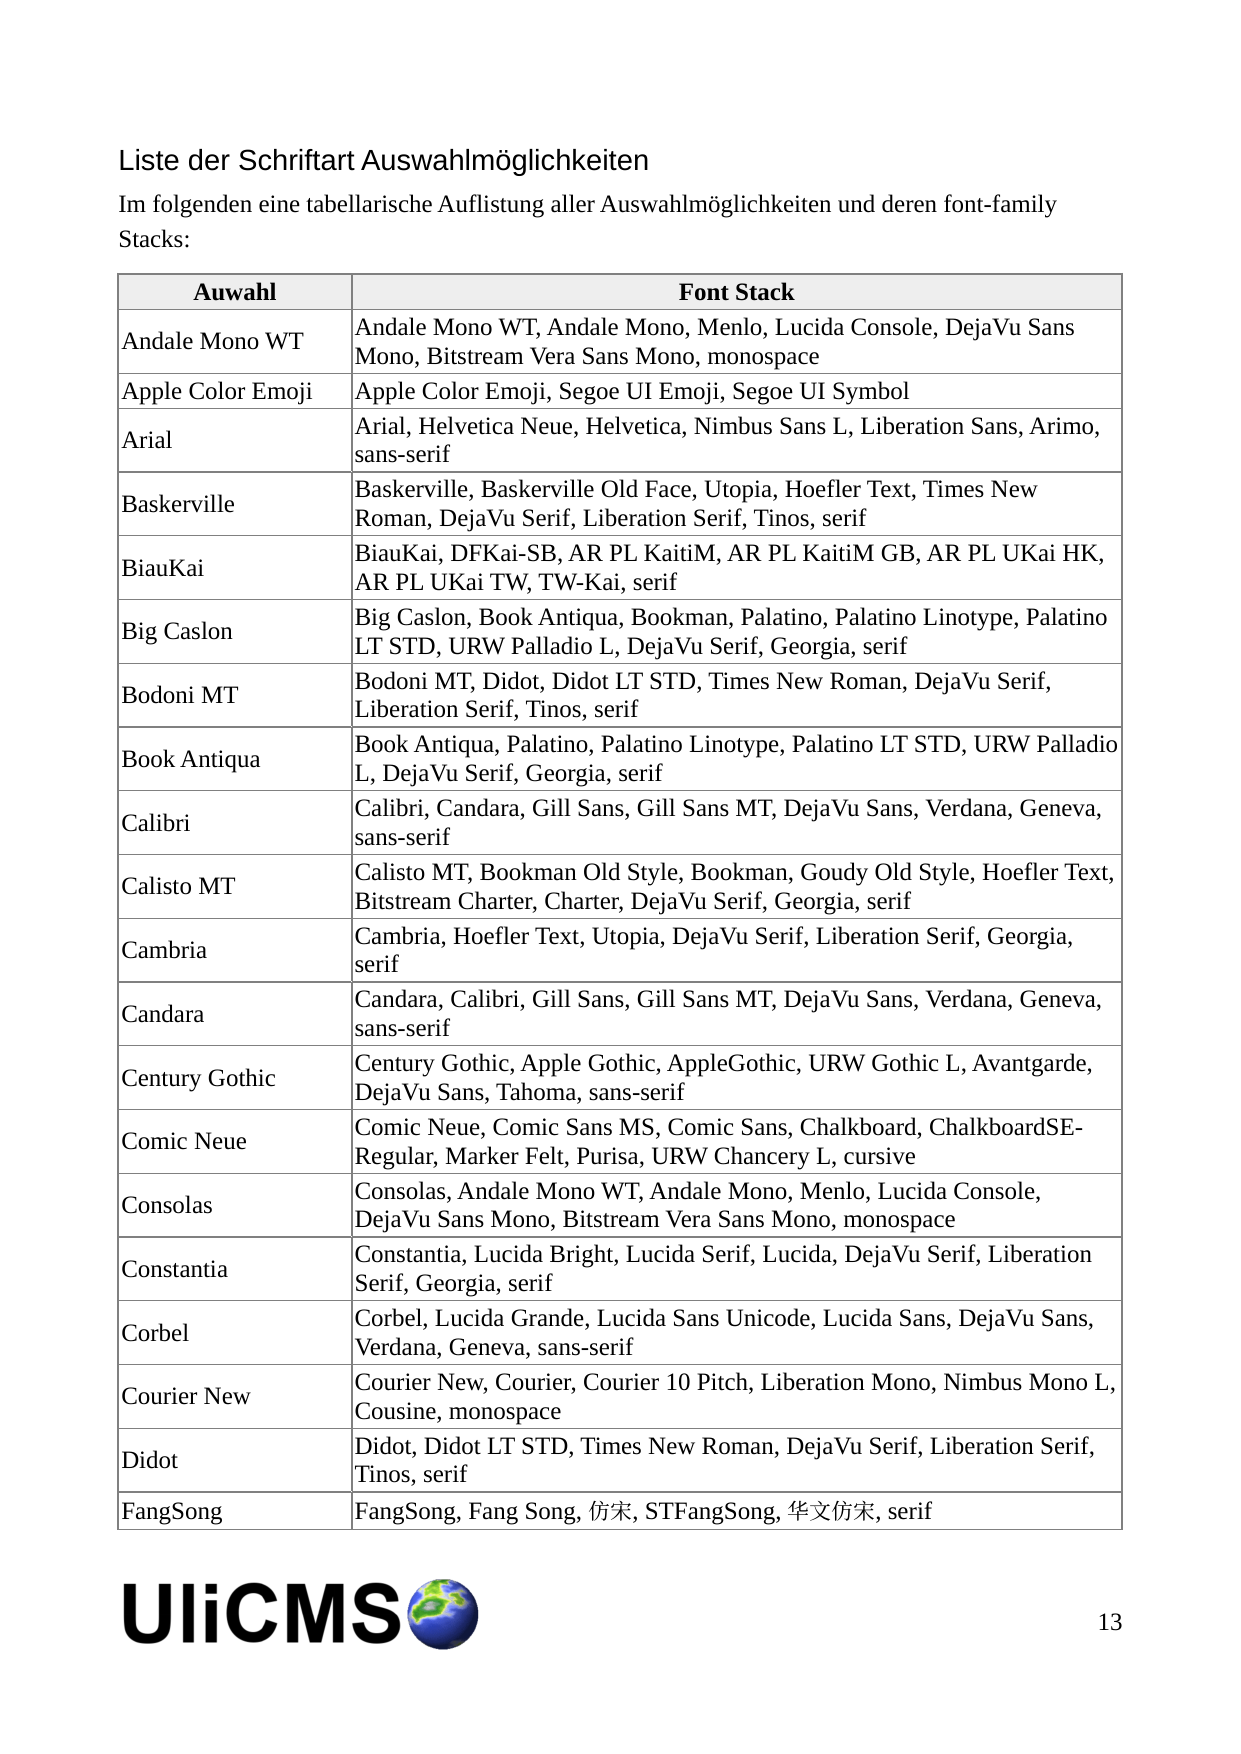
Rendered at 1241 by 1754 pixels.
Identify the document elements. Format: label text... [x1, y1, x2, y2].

table_header Font Stack [353, 275, 1121, 309]
table_cell Book Antiqua, Palatino, Palatino Linotype, Palatino LT STD, URW Palladio L, DejaVu Serif, Georgia, serif [353, 728, 1121, 790]
table_cell Century Gothic, Apple Gothic, AppleGothic, URW Gothic L, Avantgarde, DejaVu Sans, Tahoma, sans-serif [353, 1046, 1121, 1109]
table_cell Calibri, Candara, Gill Sans, Gill Sans MT, DejaVu Sans, Verdana, Geneva, sans-serif [353, 791, 1121, 854]
table_cell FangSong, Fang Song, 仿宋, STFangSong, 华文仿宋, serif [353, 1493, 1121, 1529]
table_cell Apple Color Emoji, Segoe UI Emoji, Segoe UI Symbol [353, 374, 1121, 407]
table_cell Baskerville [119, 473, 351, 535]
table_cell Century Gothic [119, 1046, 351, 1109]
table_cell Big Caslon, Book Antiqua, Bookman, Palatino, Palatino Linotype, Palatino LT STD, URW Palladio L, DejaVu Serif, Georgia, serif [353, 600, 1121, 662]
text Im folgenden eine tabellarische Auflistung aller Auswahlmöglichkeiten und deren font-family Stacks: [118, 189, 1122, 252]
table_cell Corbel, Lucida Grande, Lucida Sans Unicode, Lucida Sans, DejaVu Sans, Verdana, Geneva, sans-serif [353, 1301, 1121, 1364]
table_cell Comic Neue [119, 1110, 351, 1172]
table_cell Candara [119, 983, 351, 1045]
table_cell Constantia, Lucida Bright, Lucida Serif, Lucida, DejaVu Serif, Liberation Serif, Georgia, serif [353, 1238, 1121, 1300]
table_cell Arial [119, 409, 351, 471]
table_cell Apple Color Emoji [119, 374, 351, 407]
table_cell Book Antiqua [119, 728, 351, 790]
table_cell BiauKai, DFKai-SB, AR PL KaitiM, AR PL KaitiM GB, AR PL UKai HK, AR PL UKai TW, TW-Kai, serif [353, 536, 1121, 599]
table_cell Didot, Didot LT STD, Times New Roman, DejaVu Serif, Liberation Serif, Tinos, serif [353, 1429, 1121, 1491]
table_cell Courier New [119, 1365, 351, 1427]
table_cell BiauKai [119, 536, 351, 599]
picture [118, 1578, 479, 1652]
table_cell Calisto MT, Bookman Old Style, Bookman, Goudy Old Style, Hoefler Text, Bitstream Charter, Charter, DejaVu Serif, Georgia, serif [353, 855, 1121, 917]
table_cell Candara, Calibri, Gill Sans, Gill Sans MT, DejaVu Sans, Verdana, Geneva, sans-serif [353, 983, 1121, 1045]
table_cell Andale Mono WT, Andale Mono, Menlo, Lucida Console, DejaVu Sans Mono, Bitstream Vera Sans Mono, monospace [353, 310, 1121, 372]
table_cell Calibri [119, 791, 351, 854]
table_cell Consolas, Andale Mono WT, Andale Mono, Menlo, Lucida Console, DejaVu Sans Mono, Bitstream Vera Sans Mono, monospace [353, 1174, 1121, 1236]
table_cell Arial, Helvetica Neue, Helvetica, Nimbus Sans L, Liberation Sans, Arimo, sans-serif [353, 409, 1121, 471]
table_header Auwahl [119, 275, 351, 309]
table_cell Bodoni MT [119, 664, 351, 726]
subtitle Liste der Schriftart Auswahlmöglichkeiten [118, 143, 1122, 177]
table_cell Consolas [119, 1174, 351, 1236]
table_cell Big Caslon [119, 600, 351, 662]
table_cell Cambria, Hoefler Text, Utopia, DejaVu Serif, Liberation Serif, Georgia, serif [353, 919, 1121, 981]
table_cell Corbel [119, 1301, 351, 1364]
table_cell Comic Neue, Comic Sans MS, Comic Sans, Chalkboard, ChalkboardSE-Regular, Marker Felt, Purisa, URW Chancery L, cursive [353, 1110, 1121, 1172]
table_cell Courier New, Courier, Courier 10 Pitch, Liberation Mono, Nimbus Mono L, Cousine, monospace [353, 1365, 1121, 1427]
table_cell Cambria [119, 919, 351, 981]
table_cell FangSong [119, 1493, 351, 1529]
table_cell Bodoni MT, Didot, Didot LT STD, Times New Roman, DejaVu Serif, Liberation Serif, Tinos, serif [353, 664, 1121, 726]
table_cell Didot [119, 1429, 351, 1491]
table_cell Baskerville, Baskerville Old Face, Utopia, Hoefler Text, Times New Roman, DejaVu Serif, Liberation Serif, Tinos, serif [353, 473, 1121, 535]
table_cell Constantia [119, 1238, 351, 1300]
table_cell Andale Mono WT [119, 310, 351, 372]
table_cell Calisto MT [119, 855, 351, 917]
